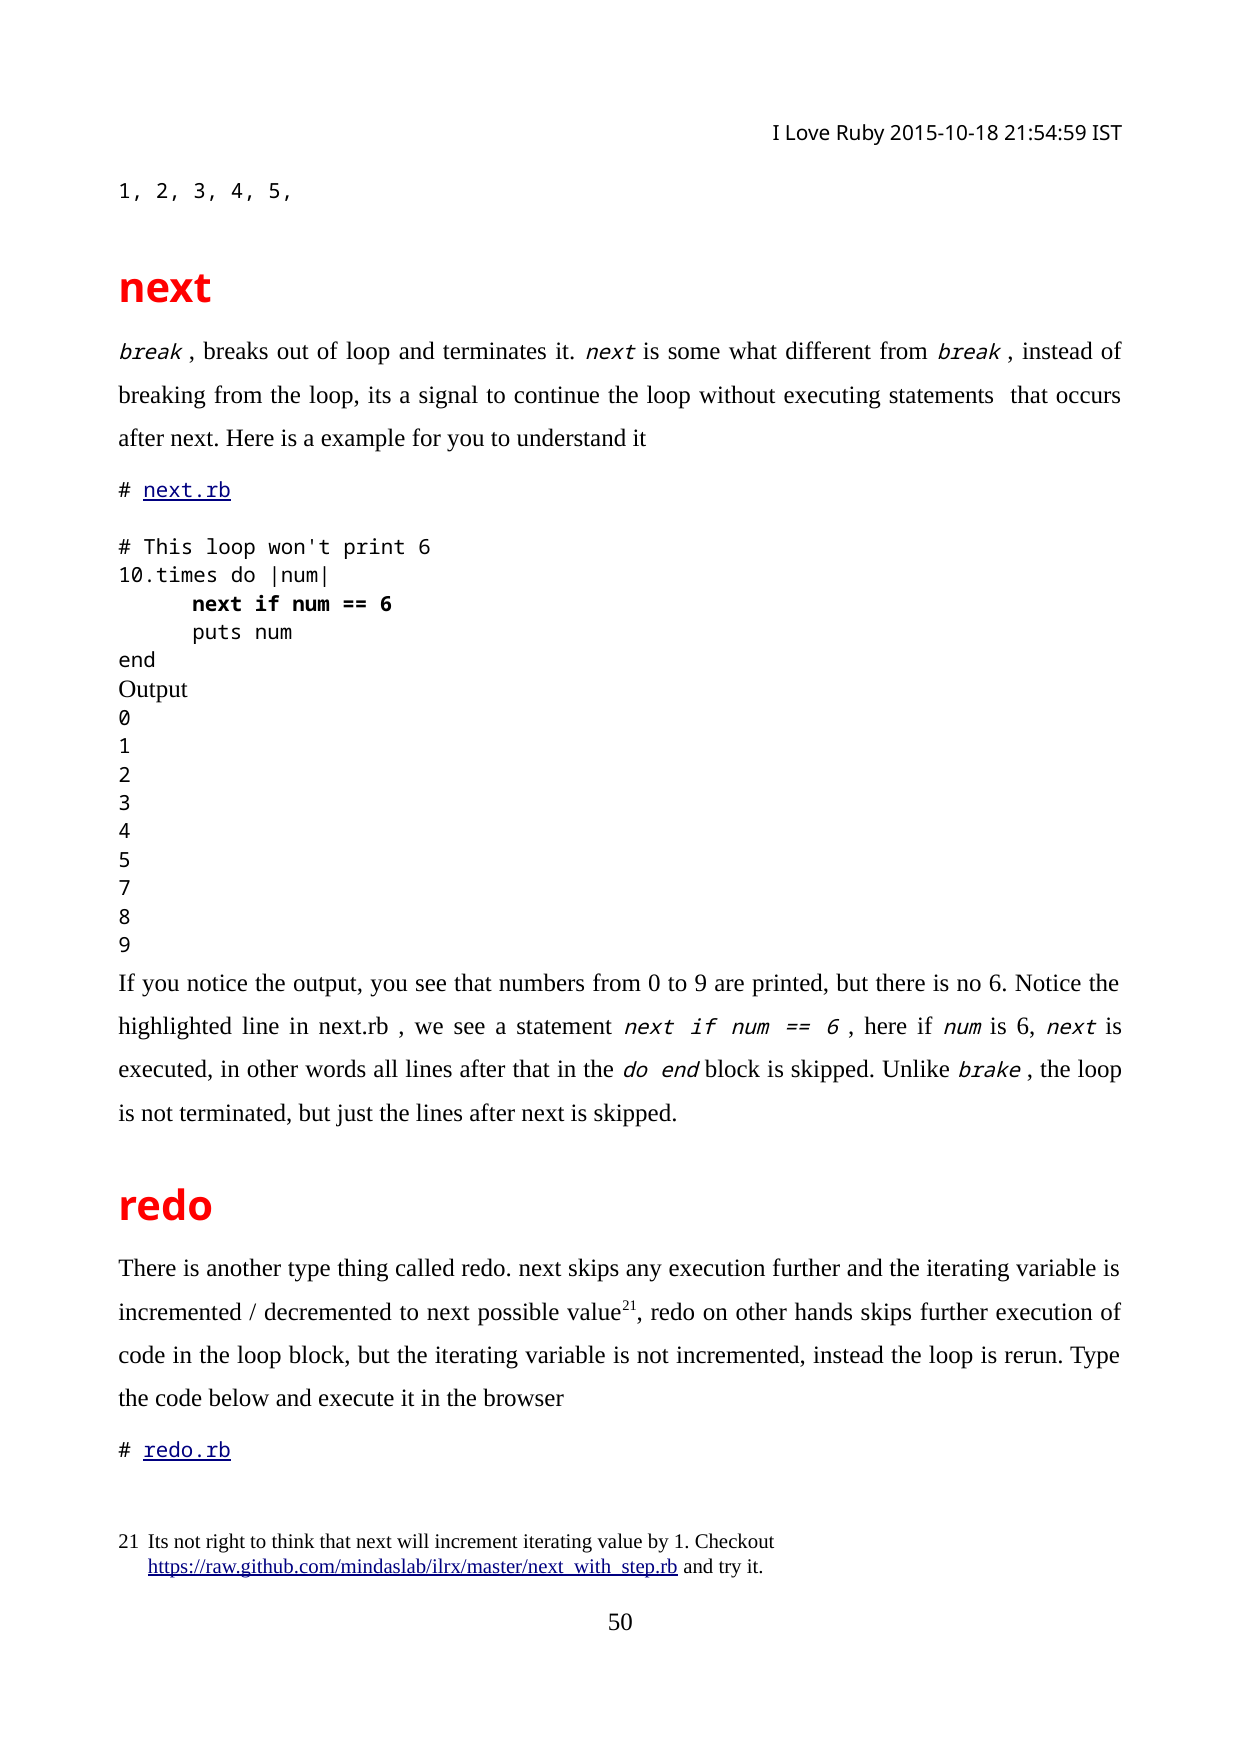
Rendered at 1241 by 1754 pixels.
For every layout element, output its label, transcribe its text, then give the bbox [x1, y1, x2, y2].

text 2 [118, 760, 1122, 788]
text 0 [118, 703, 1122, 731]
text 4 [118, 817, 1122, 845]
text break , breaks out of loop and terminates it. next is some what different from break , instead of breaking from the loop, its a signal to continue the loop without executing statements that occurs after next. Here is a example for you to understand it [118, 336, 1122, 452]
text Its not right to think that next will increment iterating value by 1. Checkout https://raw.github.com/mindaslab/ilrx/master/next_with_step.rb and try it. [118, 1529, 1122, 1578]
text end [118, 646, 1122, 674]
text 3 [118, 788, 1122, 817]
text 8 [118, 902, 1122, 930]
text # This loop won't print 6 [118, 532, 1122, 560]
text next if num == 6 [118, 589, 1122, 617]
text # redo.rb [118, 1435, 1122, 1463]
text There is another type thing called redo. next skips any execution further and the iterating variable is incremented / decremented to next possible value, redo on other hands skips further execution of code in the loop block, but the iterating variable is not incremented, instead the loop is rerun. Type the code below and execute it in the browser [118, 1253, 1122, 1412]
text 1, 2, 3, 4, 5, [118, 176, 1122, 204]
text 5 [118, 845, 1122, 873]
text 7 [118, 873, 1122, 902]
subtitle next [118, 258, 1122, 315]
text # next.rb [118, 475, 1122, 503]
text 1 [118, 731, 1122, 760]
subtitle redo [118, 1175, 1122, 1232]
text puts num [118, 617, 1122, 646]
text 9 [118, 930, 1122, 959]
text Output [118, 674, 1122, 703]
text 10.times do |num| [118, 560, 1122, 589]
text If you notice the output, you see that numbers from 0 to 9 are printed, but there is no 6. Notice the highlighted line in next.rb , we see a statement next if num == 6 , here if num is 6, next is executed, in other words all lines after that in the do end block is skipped. Unlike brake , the loop is not terminated, but just the lines after next is skipped. [118, 968, 1122, 1127]
